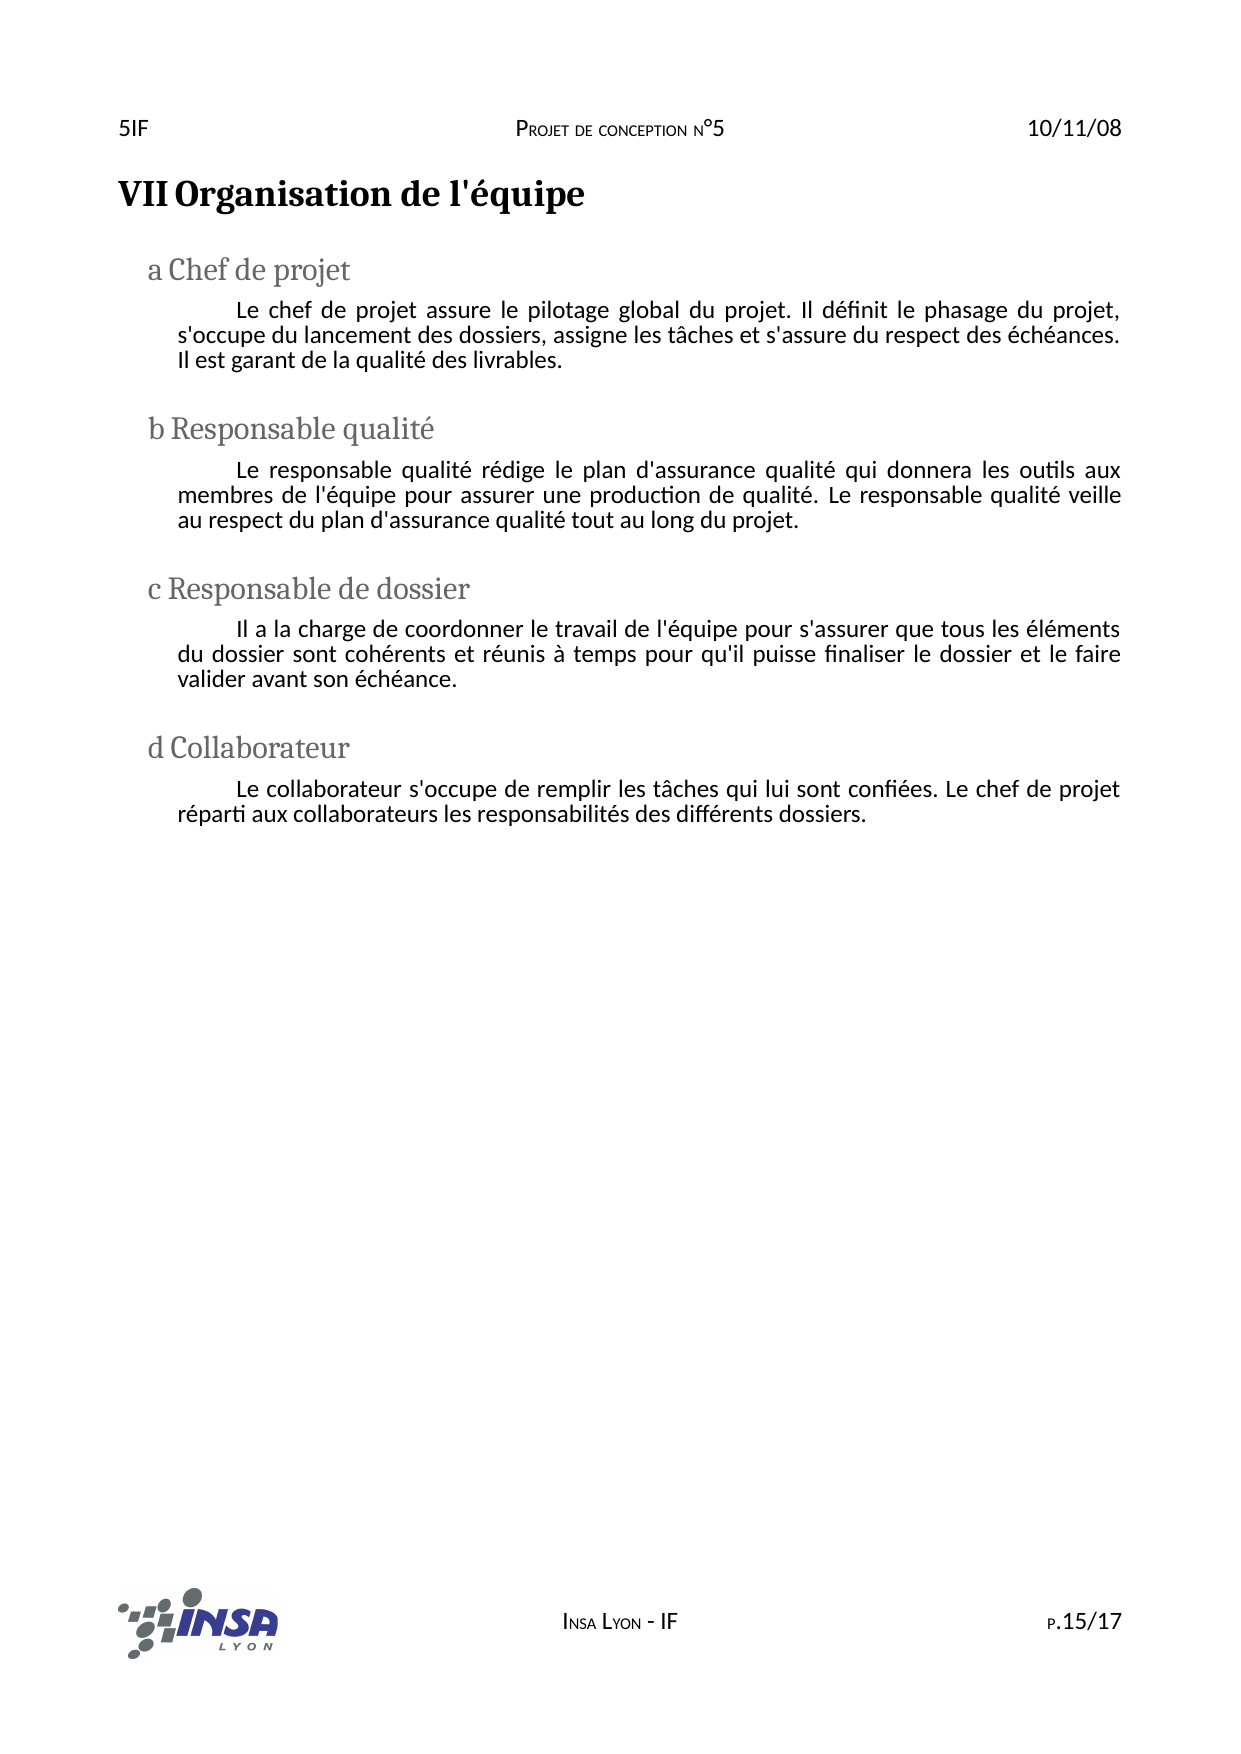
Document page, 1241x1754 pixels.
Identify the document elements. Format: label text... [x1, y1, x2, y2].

subtitle Responsable qualité [118, 411, 1122, 448]
text Il a la charge de coordonner le travail de l'équipe pour s'assurer que tous les éléments du dossier sont cohérents et réunis à temps pour qu'il puisse finaliser le dossier et le faire valider avant son échéance. [177, 619, 1122, 694]
subtitle Chef de projet [118, 251, 1122, 288]
subtitle Organisation de l'équipe [118, 173, 1122, 216]
subtitle Collaborateur [118, 729, 1122, 767]
picture [118, 1588, 278, 1659]
text Le responsable qualité rédige le plan d'assurance qualité qui donnera les outils aux membres de l'équipe pour assurer une production de qualité. Le responsable qualité veille au respect du plan d'assurance qualité tout au long du projet. [177, 460, 1122, 535]
text Le collaborateur s'occupe de remplir les tâches qui lui sont confiées. Le chef de projet réparti aux collaborateurs les responsabilités des différents dossiers. [177, 778, 1122, 828]
text Le chef de projet assure le pilotage global du projet. Il définit le phasage du projet, s'occupe du lancement des dossiers, assigne les tâches et s'assure du respect des échéances. Il est garant de la qualité des livrables. [177, 300, 1122, 375]
subtitle Responsable de dossier [118, 570, 1122, 607]
